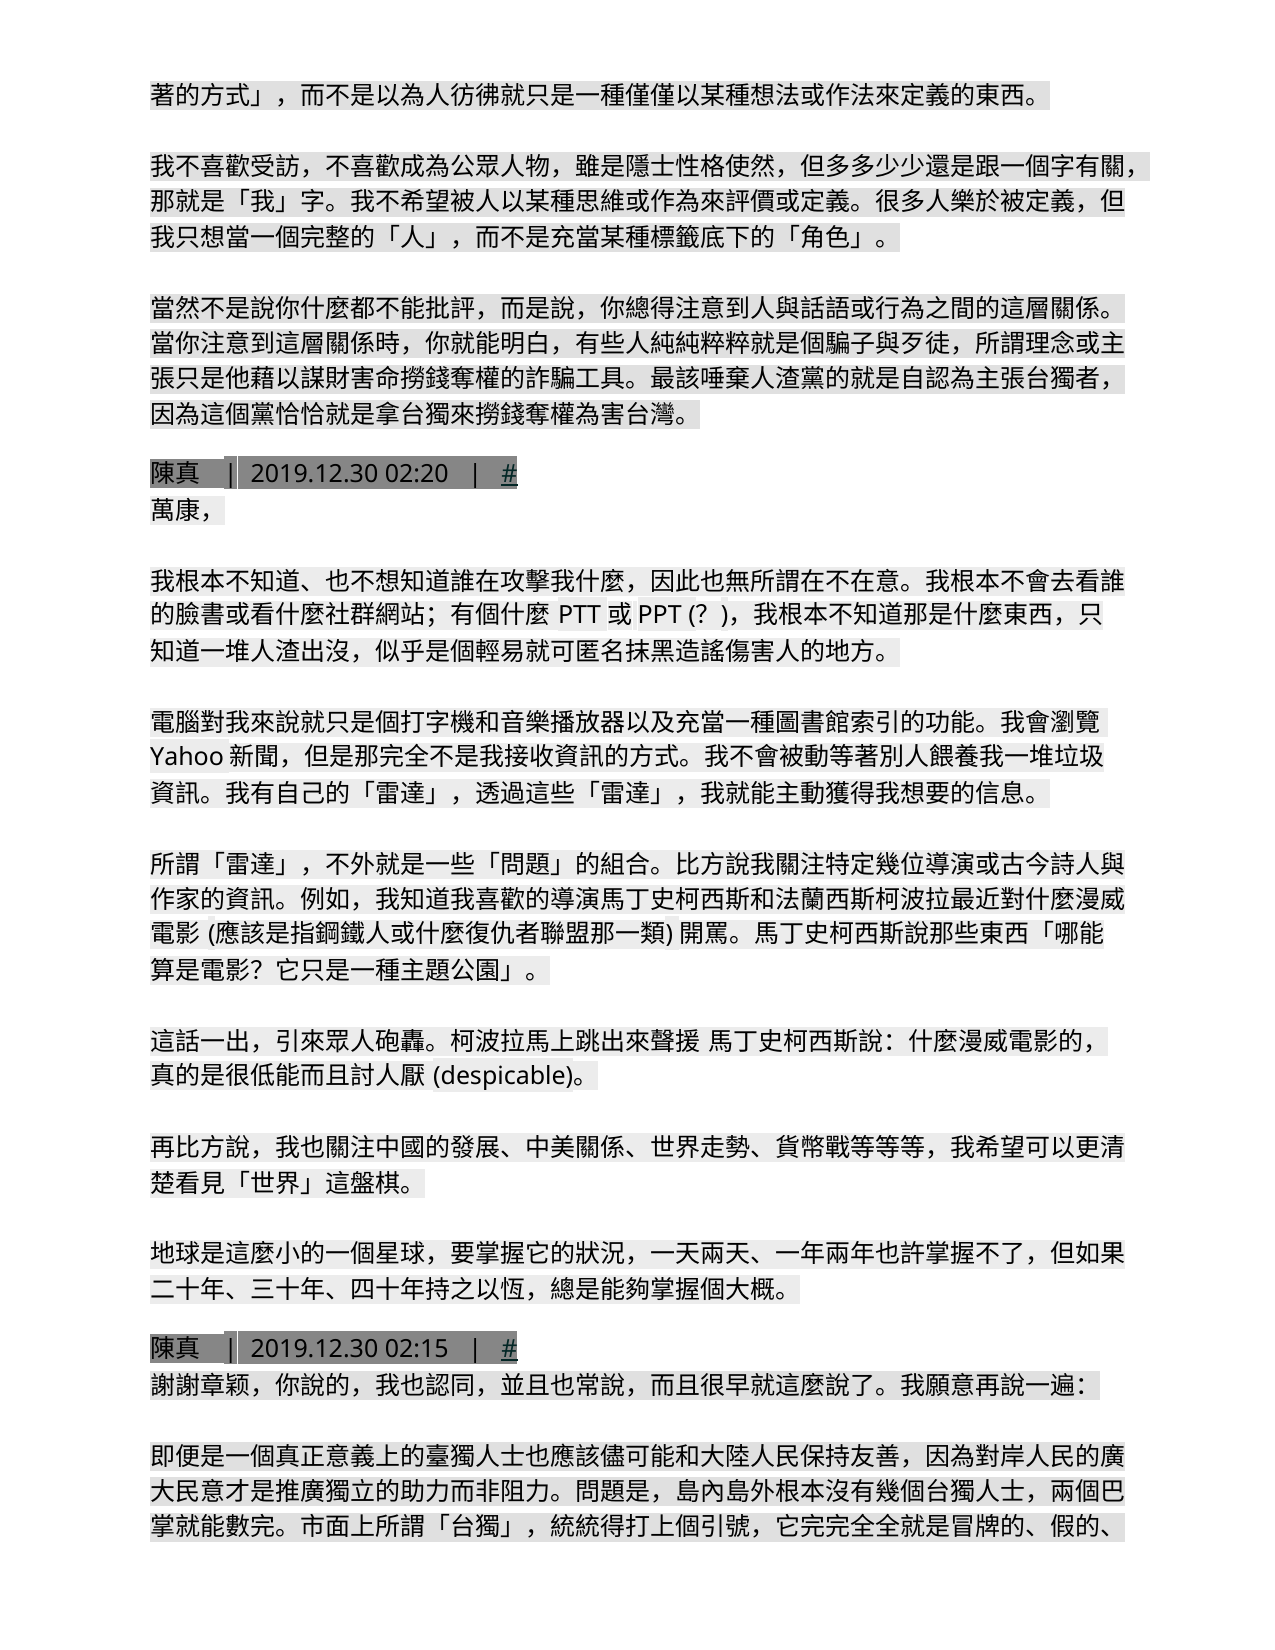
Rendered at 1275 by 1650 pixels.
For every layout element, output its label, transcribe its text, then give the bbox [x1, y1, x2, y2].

text 萬康， 我根本不知道、也不想知道誰在攻擊我什麼，因此也無所謂在不在意。我根本不會去看誰的臉書或看什麼社群網站；有個什麼 PTT 或PPT (？)，我根本不知道那是什麼東西，只知道一堆人渣出沒，似乎是個輕易就可匿名抹黑造謠傷害人的地方。 電腦對我來說就只是個打字機和音樂播放器以及充當一種圖書館索引的功能。我會瀏覽 Yahoo新聞，但是那完全不是我接收資訊的方式。我不會被動等著別人餵養我一堆垃圾資訊。我有自己的「雷達」，透過這些「雷達」，我就能主動獲得我想要的信息。 所謂「雷達」，不外就是一些「問題」的組合。比方說我關注特定幾位導演或古今詩人與作家的資訊。例如，我知道我喜歡的導演馬丁史柯西斯和法蘭西斯柯波拉最近對什麼漫威電影 (應該是指鋼鐵人或什麼復仇者聯盟那一類) 開罵。馬丁史柯西斯說那些東西「哪能算是電影？它只是一種主題公園」。 這話一出，引來眾人砲轟。柯波拉馬上跳出來聲援 馬丁史柯西斯說：什麼漫威電影的，真的是很低能而且討人厭 (despicable)。 再比方說，我也關注中國的發展、中美關係、世界走勢、貨幣戰等等等，我希望可以更清楚看見「世界」這盤棋。 地球是這麼小的一個星球，要掌握它的狀況，一天兩天、一年兩年也許掌握不了，但如果二十年、三十年、四十年持之以恆，總是能夠掌握個大概。 [150, 489, 1125, 1304]
text 陳真 | 2019.12.30 02:15 | # [150, 1329, 1125, 1364]
text 陳真 | 2019.12.30 02:20 | # [150, 454, 1125, 489]
text 謝謝章颖，你說的，我也認同，並且也常說，而且很早就這麼說了。我願意再說一遍： 即便是一個真正意義上的臺獨人士也應該儘可能和大陸人民保持友善，因為對岸人民的廣大民意才是推廣獨立的助力而非阻力。問題是，島內島外根本沒有幾個台獨人士，兩個巴掌就能數完。市面上所謂「台獨」，統統得打上個引號，它完完全全就是冒牌的、假的、騙人的。 冒牌台獨基本上有兩種屬性，屬性一是美、日走狗，存心就是殖民台灣，把台灣變成一種攻擊中國大陸的武器；屬性二則是人渣們拼命藉台獨撈錢奪權騙選票。也就是說，目的從來都不是台獨，而是：一，仇中反華，二，撈錢奪權。 因此，綠營人渣們不但不會在乎得罪大陸人民，反而會積極挑起兩岸人民的仇恨與對立，以便在台海之間製造動亂或引起戰爭。這才是他們背後主子的唯一目的，而他們則能得到主子的獎賞，掌權位，撈大錢，數以兆計，拼命貪，拼命搶，把台灣整個掏空。 你用肚臍想也知道，一個真正的台獨人士會發瘋似地貪污舞弊，把台灣掏空到奄奄一息嗎？這麼衰弱、民不聊生的台灣，能獨個鳥立？ 台灣人被黨國餘孽大漢奸大貪官李登輝為首的人渣黨洗腦了二十幾年，把大陸人當成仇恨對象，特別是年輕一代，他以為每天罵什麼支那賤畜很好玩，那其實就是在自掘墳墓。要不是中共領導人自有一套既定作法，要是真要講民意講民主的話，大陸就應該馬上武統才對。因為，在台灣二十幾年來的仇中反華教育下，大陸民意早已翻轉，幾乎一面倒支持武統。 不過，我前幾篇文字提到大陸人民不會在乎台灣人死活，那又是另一種意思。那不是一種道德譴責，而只是人性之常的事實性陳述。這很容易理解。比方說，出於惻隱之心，人們大多會對於社會上一些遭逢不幸的當事人有所憐憫。但是，那樣一種憐憫，跟你掛念自己親友的心態是完全不能相提並論的不是嗎？這只是人之常情。就如同台灣人也不可能真正在乎大陸上哪個省份的禍福安危一樣。 對於大陸人民來說，台灣只是祖國整體發展的一小部分，即便島毀人亡又如何？只要能完成統一大業，這都是必要的代價。問題是，對於大陸人民來說，台灣的種種戰亂災禍或民生凋蔽，只是促統過程中相對微小的「損失」，但是，對於我們台灣人來說，卻是身家性命財產與子子孫孫生活的全部。我們當然必須為自己做更多打算，做更好的選擇，因為世界上不可能會有人比我們自己更在乎自己的安危禍福了。 [150, 1364, 1125, 1542]
text (續 2019.12.29 01:57) 之前提到：一個荒唐的想法「本身」很容易指正，但是，當一個荒唐想法連結在某個人身上時，那它就不只是一種想法，而是一種連帶著整個生命經驗的東西了。 重要的不是想法、作法或話語「本身」，而是說話者、行為者或思考者與其話語、思想或行為之間的這層關係。講漂亮話還不容易？人渣黨最會講了，但有何意義？ 反之，有些人想法顯然是錯的，但我們依舊得尊敬他和他的想法之間的關係。例如以前的眷村老兵，大多很挺蔣家政權，黨外人士去眷村發傳單是會被追著打的。但我不會說他們腦殘，畢竟他們有他們紮紮實實的生命經驗；一些可笑荒唐的想法，一旦附著在某種生命經驗之上時，便有了一種屬於個人的神聖性，一種難以言喻而無從客觀論斷的悲歡。 二十年前吧，我寫過幾篇好像是英國某個動物園被關閉的故事。園長是個阿婆，成為眾矢之的，被眾人羞辱得彷彿她就是個邪惡的老巫婆似的，遭人打罵唾棄，說她虐待動物。問題是，這樣一種理解態度是錯的，可怕的，無情的。你主張關閉動物園我沒意見，但你依舊得感念她所曾帶給一整個世代種種美麗的童年記憶。 也許這也是為什麼我始終無法和那些為了任何一種所謂理念或立場或主張的人真心成為同志的原因。我並不是那麼看重所謂信念或理念或主張與立場「本身」，我更看重它和它的「主人」之間的關係。 黨外時，我曾為了保護一名混入群眾之間蒐證的特務而挨揍。那個特務被群眾發現，大家把他團團圍住，加以圍毆，我用身體幫他擋了好幾拳，助他逃走。我幫他，當然不是因為我認同或不認同他的行為，而是因為他終究只是從事他的工作，他並沒有因此賺取不義之財，更不像謝長廷那樣一方面是調查局特務一方面又冒充黨外人士掠奪權位吃香喝辣為害眾人傷害社會。 總之，我們和我們的話語、思想與行為之間的「關係」很重要，藉以認識一種完整的「活著的方式」，而不是以為人彷彿就只是一種僅僅以某種想法或作法來定義的東西。 我不喜歡受訪，不喜歡成為公眾人物，雖是隱士性格使然，但多多少少還是跟一個字有關，那就是「我」字。我不希望被人以某種思維或作為來評價或定義。很多人樂於被定義，但我只想當一個完整的「人」，而不是充當某種標籤底下的「角色」。 當然不是說你什麼都不能批評，而是說，你總得注意到人與話語或行為之間的這層關係。當你注意到這層關係時，你就能明白，有些人純純粹粹就是個騙子與歹徒，所謂理念或主張只是他藉以謀財害命撈錢奪權的詐騙工具。最該唾棄人渣黨的就是自認為主張台獨者，因為這個黨恰恰就是拿台獨來撈錢奪權為害台灣。 [150, 75, 1125, 429]
